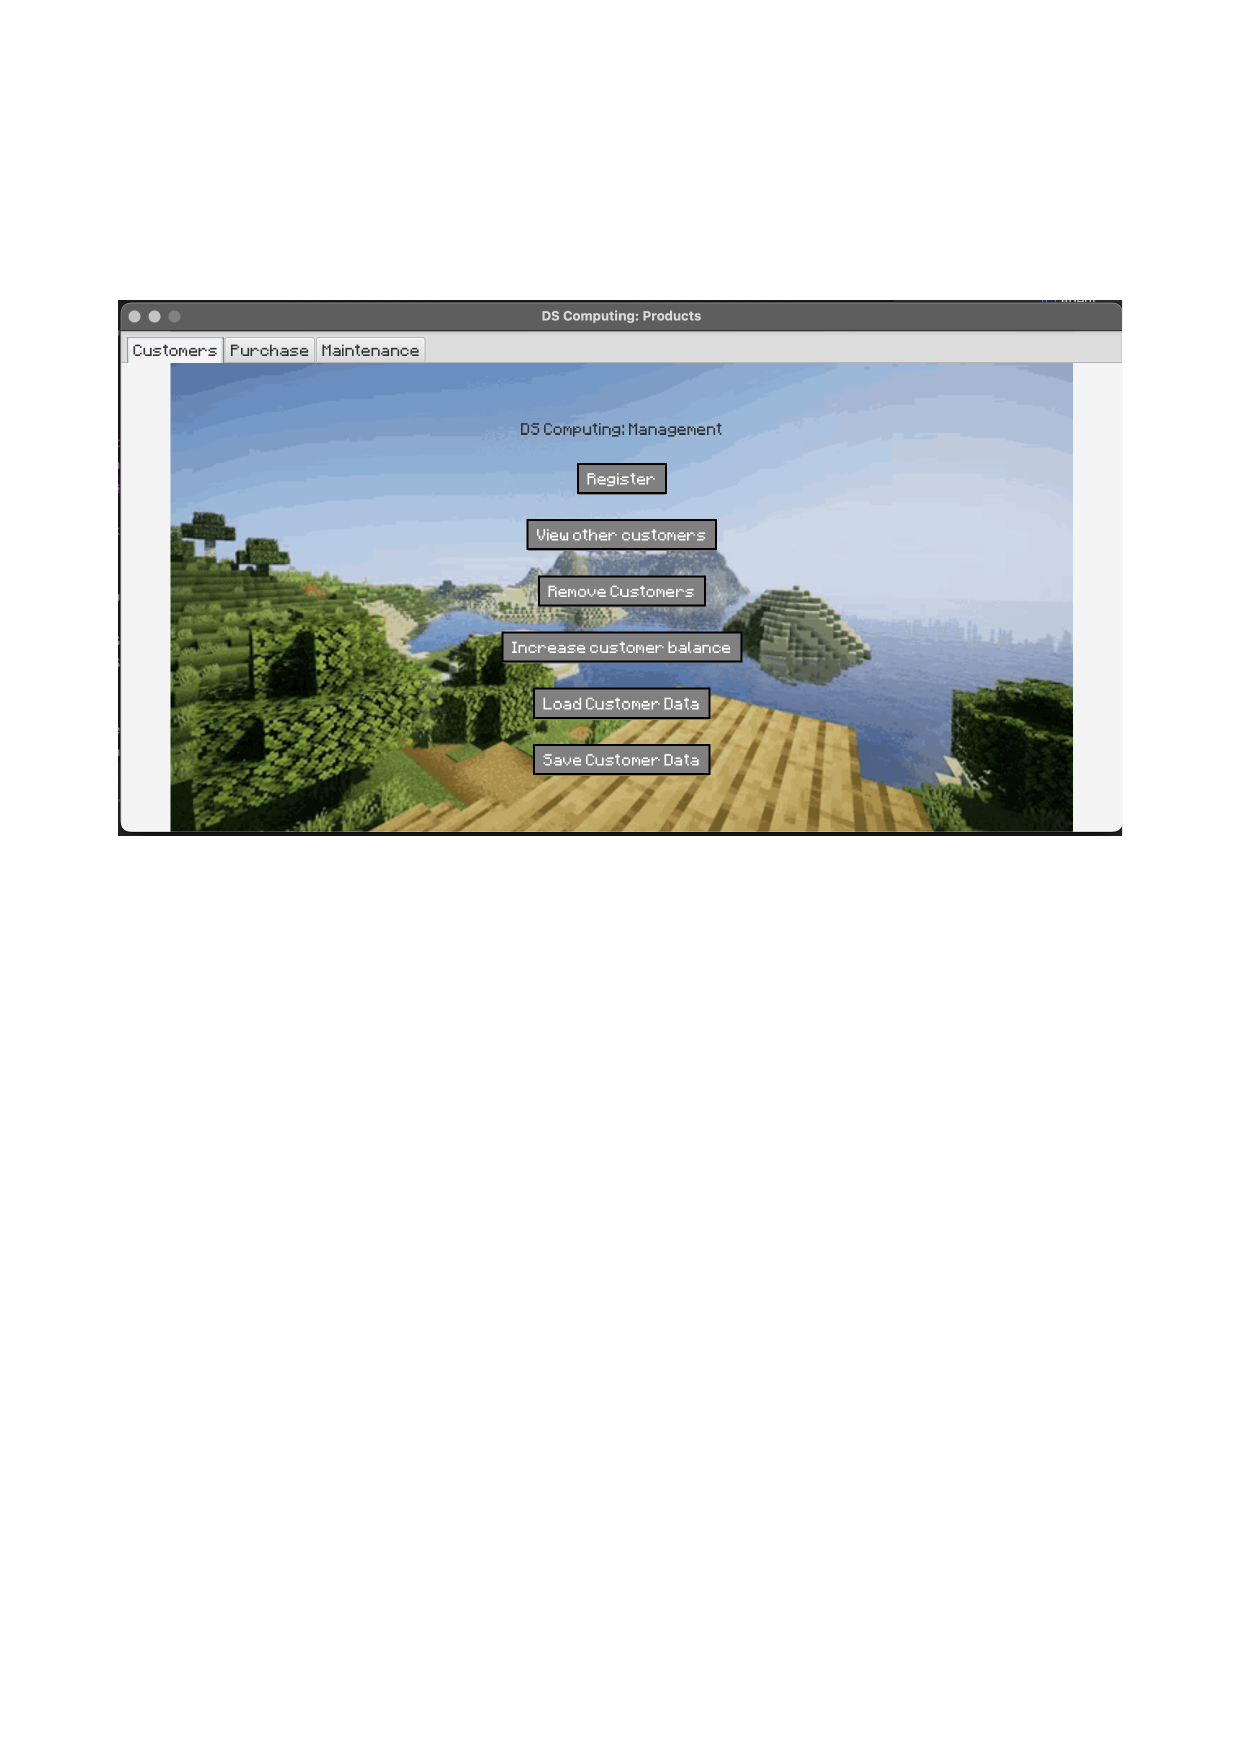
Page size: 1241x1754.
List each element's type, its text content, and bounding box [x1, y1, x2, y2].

text In retrospective, given this app is a desktop application I would have opted againist changing the content of the scenes for every opertation. This looked great in my first stage and had little to no issues apart from jsut ensuring I don’t reload my data upon switching Vbox, later along with the tabpanes I came across major issues. [118, 984, 1122, 1171]
text UI/UX Design [118, 235, 1122, 269]
text customers. Ultimately I decided to start the system from scratch and build upon what I learned previously. [118, 118, 1122, 203]
picture [118, 300, 1123, 836]
